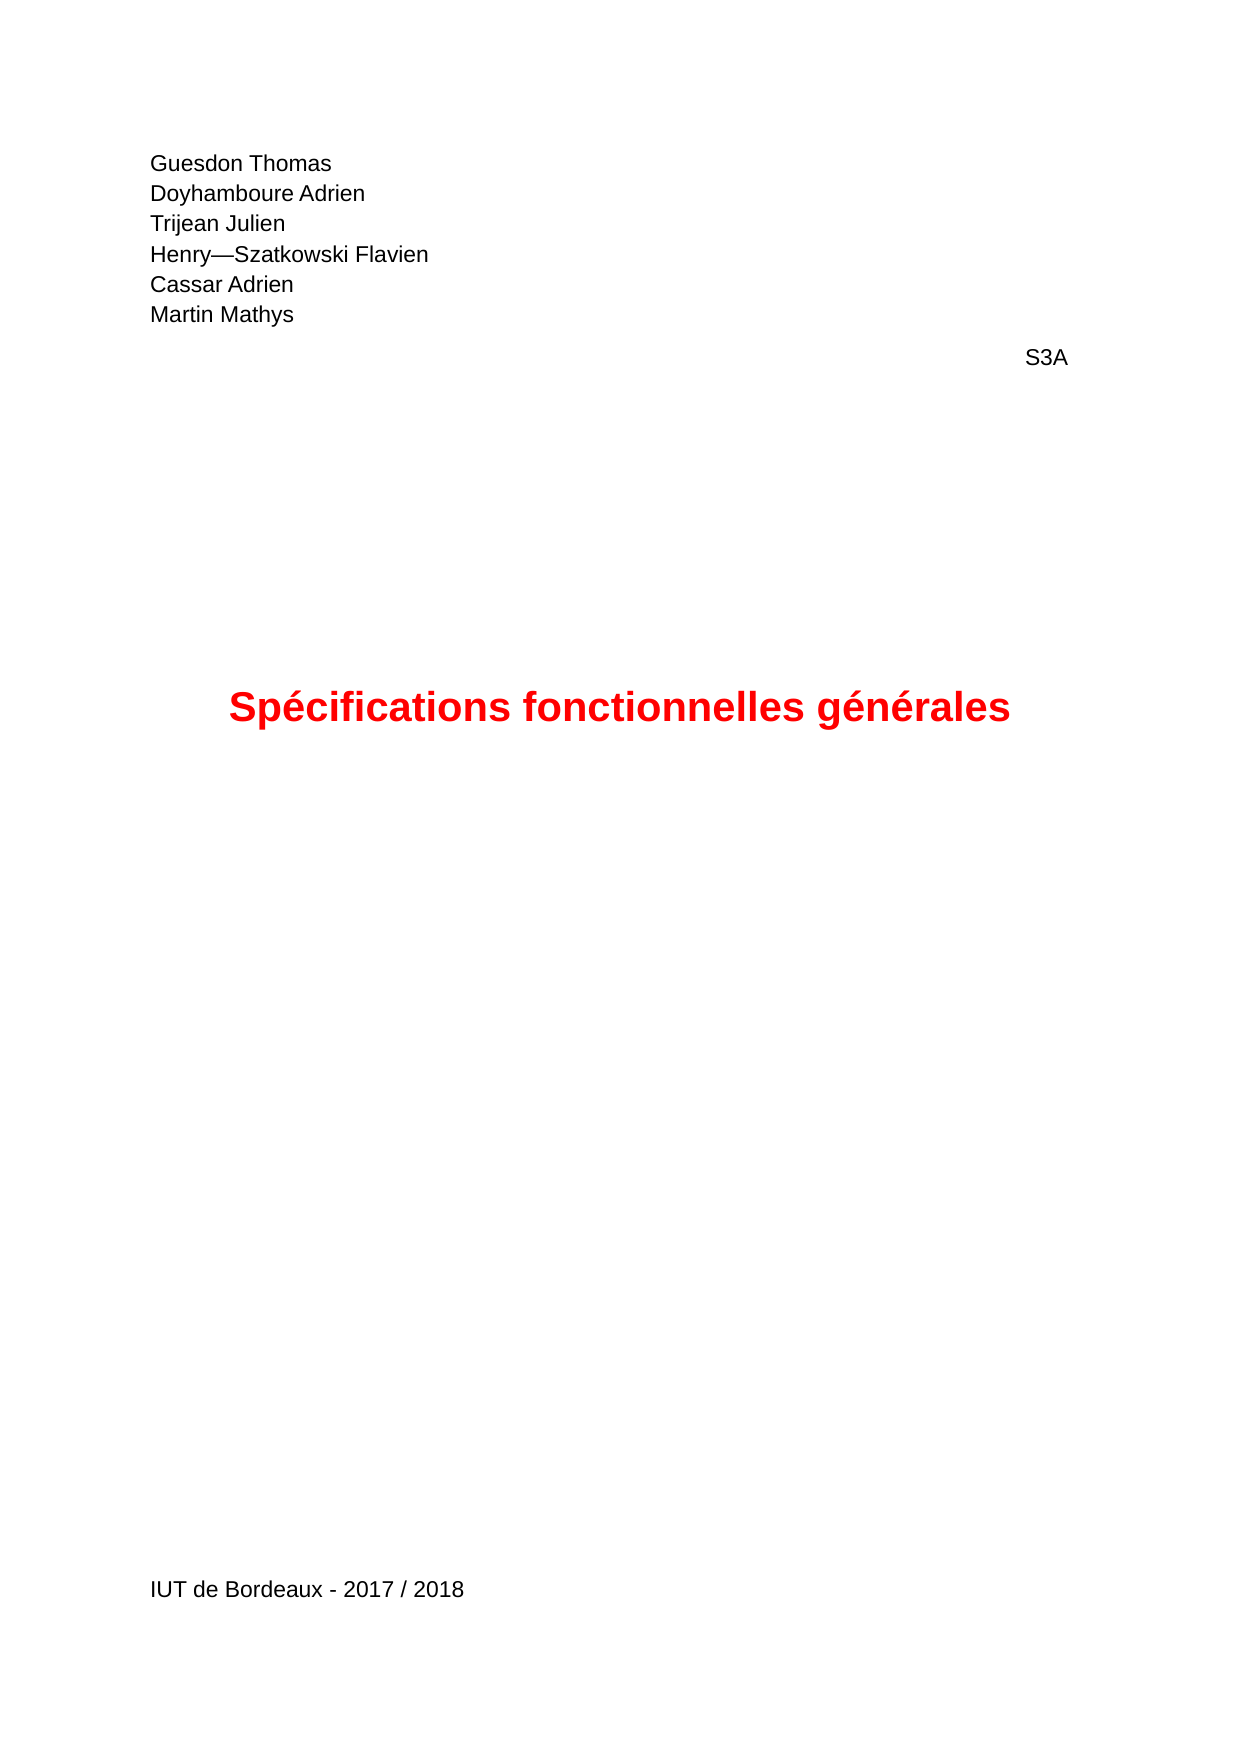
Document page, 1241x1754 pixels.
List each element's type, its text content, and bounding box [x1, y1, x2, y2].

table_header S3A [609, 333, 1077, 381]
text Henry—Szatkowski Flavien [150, 241, 1090, 267]
text Trijean Julien [150, 210, 1090, 237]
text Guesdon Thomas [150, 150, 1090, 176]
text Martin Mathys [150, 301, 1090, 327]
table_header [139, 333, 607, 381]
text Cassar Adrien [150, 271, 1090, 297]
subtitle Spécifications fonctionnelles générales [150, 683, 1090, 731]
text Doyhamboure Adrien [150, 180, 1090, 207]
text IUT de Bordeaux - 2017 / 2018 [150, 1576, 1090, 1603]
